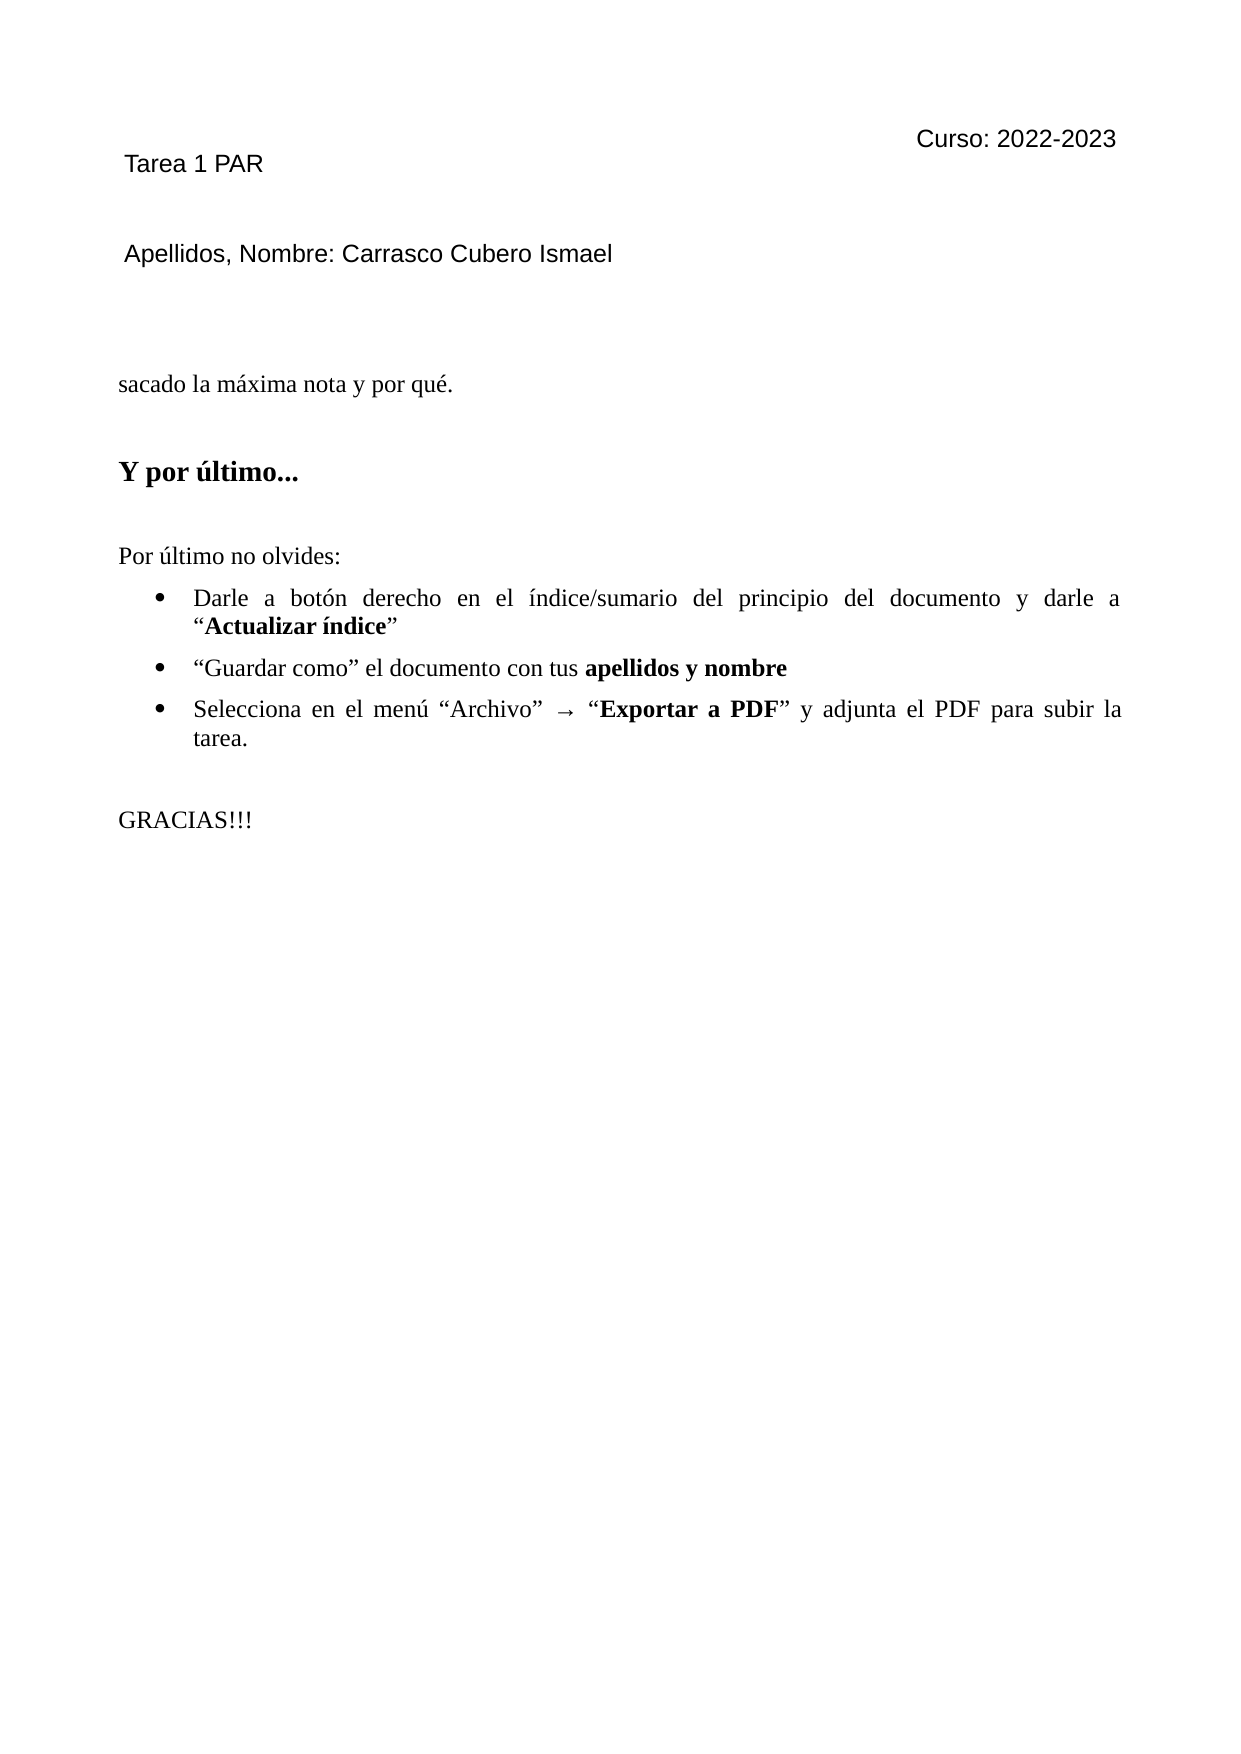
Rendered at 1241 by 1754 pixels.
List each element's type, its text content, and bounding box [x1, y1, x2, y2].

text Por último no olvides: [118, 541, 1122, 570]
subtitle Y por último... [118, 454, 1122, 488]
list “Guardar como” el documento con tus apellidos y nombre [156, 653, 1122, 681]
list Darle a botón derecho en el índice/sumario del principio del documento y darle a “Actualizar índice” [156, 583, 1122, 640]
text GRACIAS!!! [118, 805, 1122, 834]
list Selecciona en el menú “Archivo” → “Exportar a PDF” y adjunta el PDF para subir la tarea. [156, 694, 1122, 751]
text sacado la máxima nota y por qué. [118, 369, 1122, 398]
